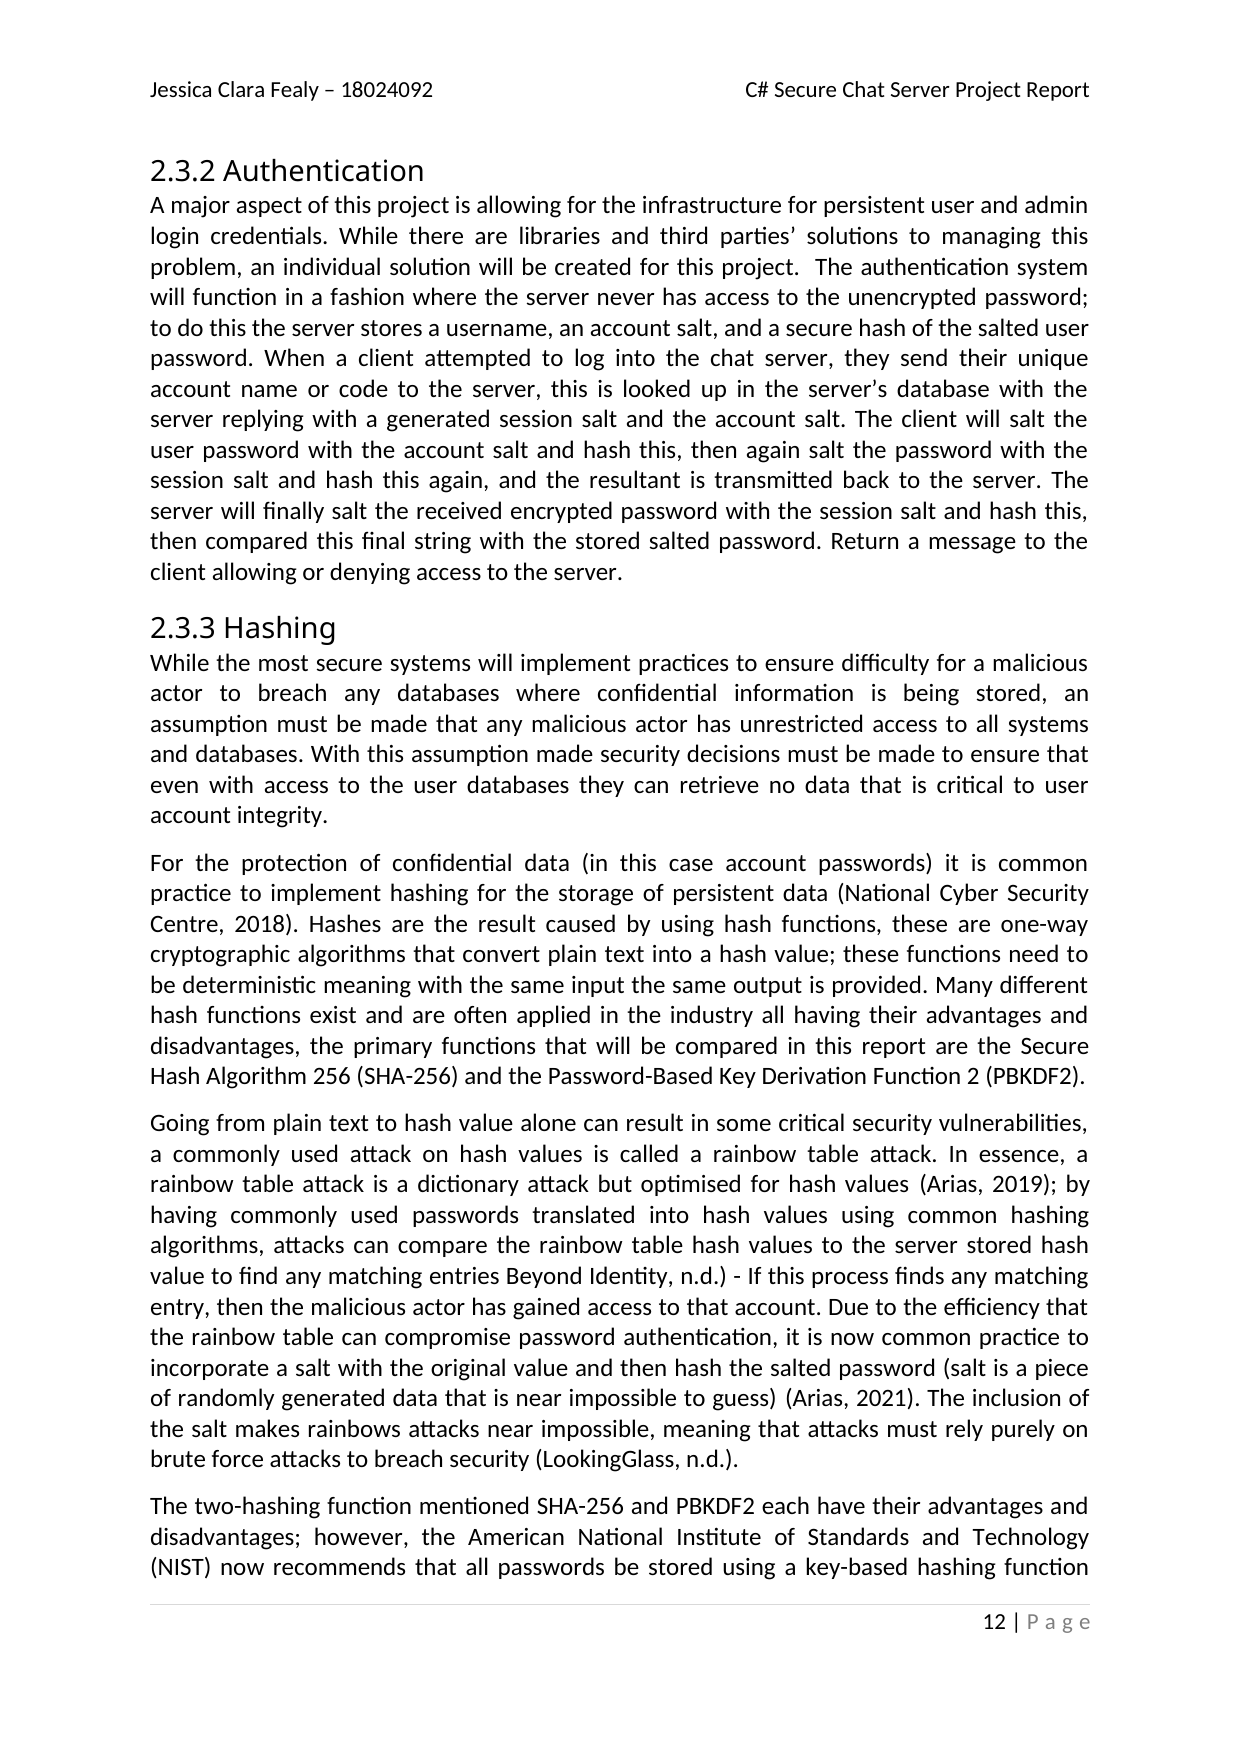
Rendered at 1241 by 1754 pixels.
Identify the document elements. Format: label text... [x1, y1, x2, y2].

text For the protection of confidential data (in this case account passwords) it is common practice to implement hashing for the storage of persistent data (National Cyber Security Centre, 2018). Hashes are the result caused by using hash functions, these are one-way cryptographic algorithms that convert plain text into a hash value; these functions need to be deterministic meaning with the same input the same output is provided. Many different hash functions exist and are often applied in the industry all having their advantages and disadvantages, the primary functions that will be compared in this report are the Secure Hash Algorithm 256 (SHA-256) and the Password-Based Key Derivation Function 2 (PBKDF2). [150, 847, 1090, 1091]
text A major aspect of this project is allowing for the infrastructure for persistent user and admin login credentials. While there are libraries and third parties’ solutions to managing this problem, an individual solution will be created for this project. The authentication system will function in a fashion where the server never has access to the unencrypted password; to do this the server stores a username, an account salt, and a secure hash of the salted user password. When a client attempted to log into the chat server, they send their unique account name or code to the server, this is looked up in the server’s database with the server replying with a generated session salt and the account salt. The client will salt the user password with the account salt and hash this, then again salt the password with the session salt and hash this again, and the resultant is transmitted back to the server. The server will finally salt the received encrypted password with the session salt and hash this, then compared this final string with the stored salted password. Return a message to the client allowing or denying access to the server. [150, 190, 1090, 586]
text The two-hashing function mentioned SHA-256 and PBKDF2 each have their advantages and disadvantages; however, the American National Institute of Standards and Technology (NIST) now recommends that all passwords be stored using a key-based hashing function [150, 1491, 1090, 1582]
subtitle 2.3.2 Authentication [150, 150, 1090, 190]
text Going from plain text to hash value alone can result in some critical security vulnerabilities, a commonly used attack on hash values is called a rainbow table attack. In essence, a rainbow table attack is a dictionary attack but optimised for hash values (Arias, 2019); by having commonly used passwords translated into hash values using common hashing algorithms, attacks can compare the rainbow table hash values to the server stored hash value to find any matching entries Beyond Identity, n.d.) - If this process finds any matching entry, then the malicious actor has gained access to that account. Due to the efficiency that the rainbow table can compromise password authentication, it is now common practice to incorporate a salt with the original value and then hash the salted password (salt is a piece of randomly generated data that is near impossible to guess) (Arias, 2021). The inclusion of the salt makes rainbows attacks near impossible, meaning that attacks must rely purely on brute force attacks to breach security (LookingGlass, n.d.). [150, 1108, 1090, 1474]
subtitle 2.3.3 Hashing [150, 607, 1090, 647]
text While the most secure systems will implement practices to ensure difficulty for a malicious actor to breach any databases where confidential information is being stored, an assumption must be made that any malicious actor has unrestricted access to all systems and databases. With this assumption made security decisions must be made to ensure that even with access to the user databases they can retrieve no data that is critical to user account integrity. [150, 647, 1090, 830]
